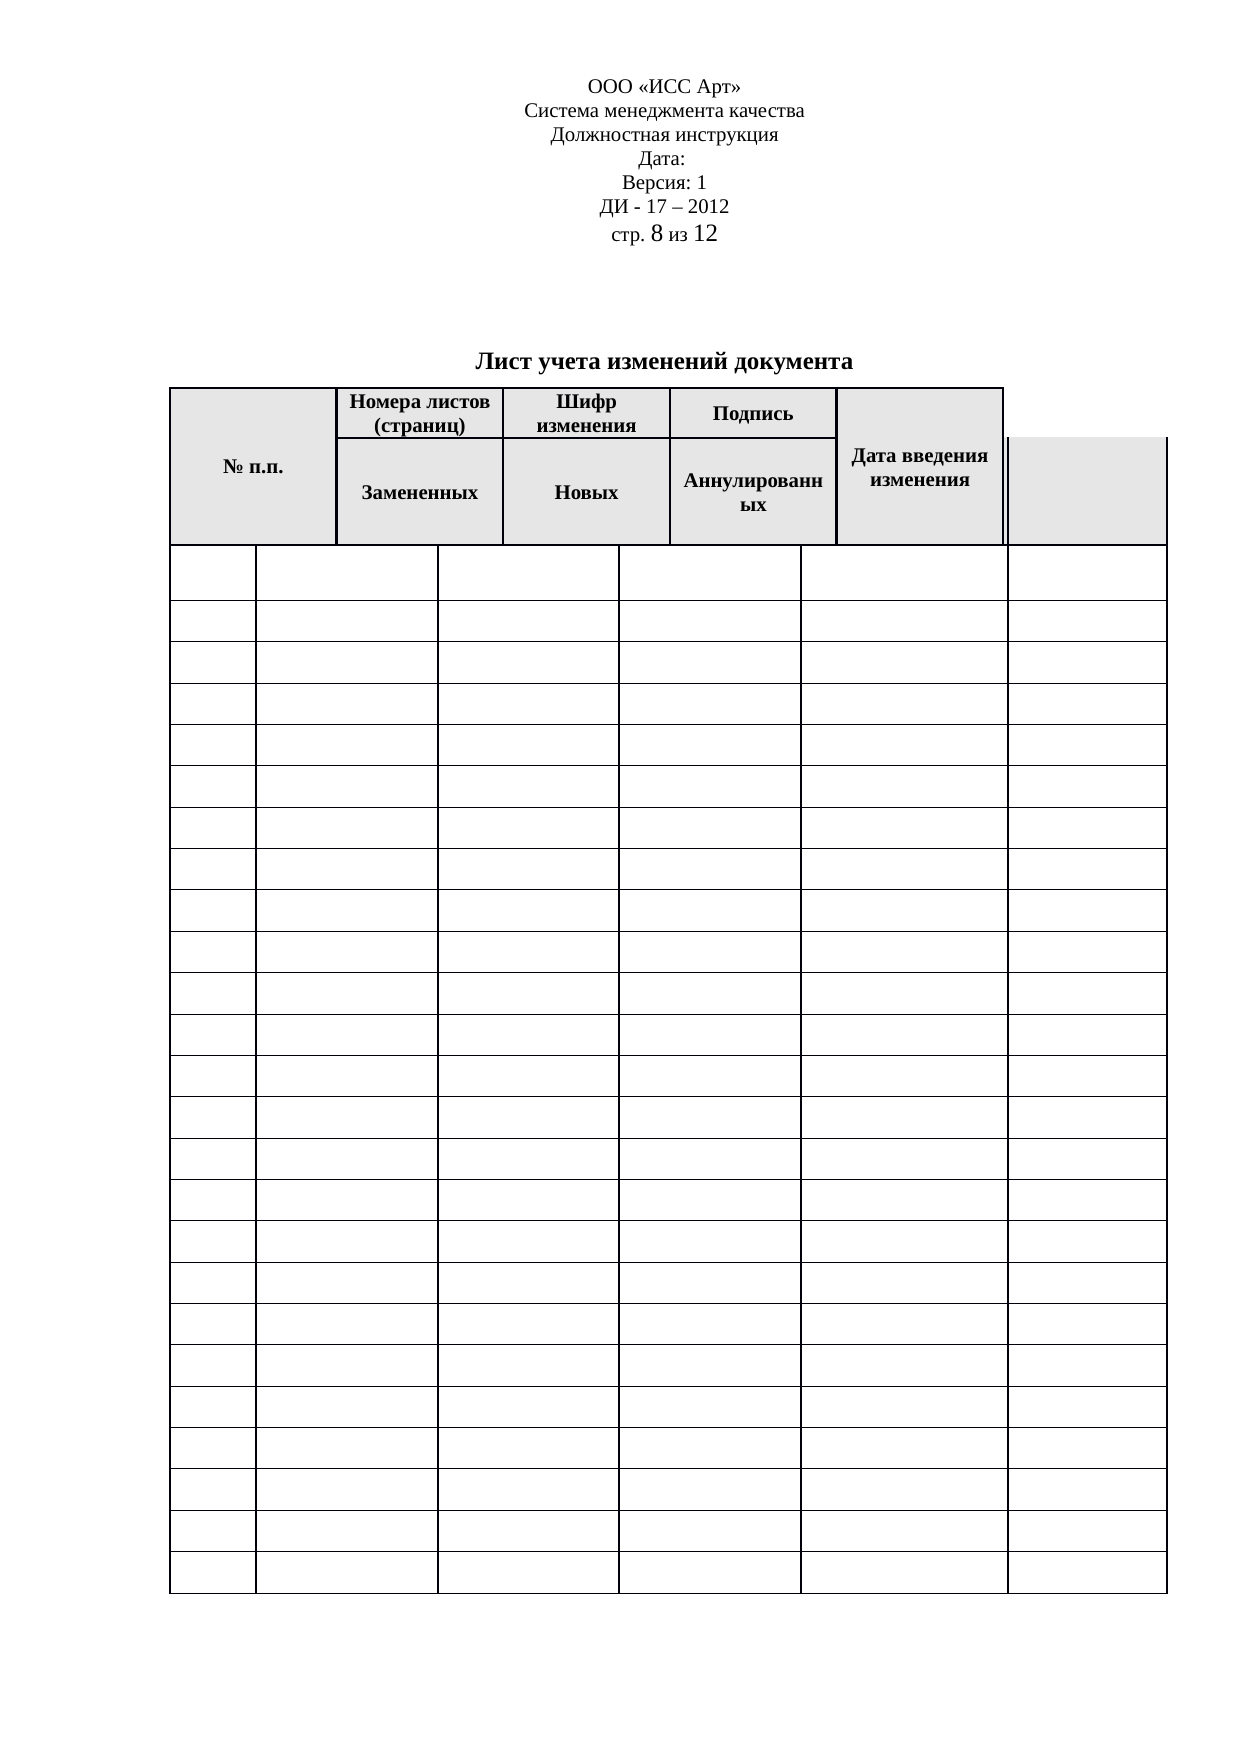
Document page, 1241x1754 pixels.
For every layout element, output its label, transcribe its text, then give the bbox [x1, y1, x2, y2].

table_cell [439, 1345, 618, 1386]
table_cell [620, 1139, 800, 1179]
table_cell [1009, 1387, 1166, 1427]
table_cell [620, 601, 800, 641]
table_cell [1009, 1221, 1166, 1262]
table_cell [439, 725, 618, 765]
table_cell [257, 1387, 437, 1427]
table_cell [171, 1511, 255, 1551]
table_cell [620, 766, 800, 807]
table_cell [439, 1552, 618, 1592]
table_cell [171, 1180, 255, 1220]
table_cell [257, 546, 437, 600]
table_cell [257, 684, 437, 724]
table_cell [171, 642, 255, 683]
table_cell [1009, 1428, 1166, 1468]
table_cell [802, 684, 1007, 724]
table_cell [802, 766, 1007, 807]
table_cell [1009, 1263, 1166, 1303]
table_cell [620, 973, 800, 1013]
table_cell [257, 642, 437, 683]
table_cell [620, 1552, 800, 1592]
table_header Номера листов (страниц) [338, 389, 502, 437]
table_cell [257, 1428, 437, 1468]
table_cell [620, 1056, 800, 1096]
table_cell [620, 1015, 800, 1055]
table_cell [620, 1345, 800, 1386]
table_cell [802, 1221, 1007, 1262]
table_cell [620, 1511, 800, 1551]
table_cell [171, 766, 255, 807]
table_cell Новых [504, 439, 669, 544]
table_cell [802, 1097, 1007, 1137]
table_cell [802, 546, 1007, 600]
table_cell [257, 1056, 437, 1096]
table_cell [171, 849, 255, 889]
table_cell [802, 1015, 1007, 1055]
table_cell [257, 1511, 437, 1551]
table_cell [439, 1263, 618, 1303]
table_cell [171, 808, 255, 848]
table_cell [439, 890, 618, 931]
table_cell [1009, 1304, 1166, 1344]
table_cell [171, 1097, 255, 1137]
table_cell [171, 1015, 255, 1055]
table_cell [439, 1304, 618, 1344]
table_cell [171, 1552, 255, 1592]
table_cell [171, 1056, 255, 1096]
table_cell [439, 973, 618, 1013]
table_cell [171, 1428, 255, 1468]
table_cell [171, 725, 255, 765]
table_header № п.п. [171, 389, 335, 544]
table_cell [257, 932, 437, 972]
table_cell [257, 1304, 437, 1344]
table_cell [171, 1387, 255, 1427]
table_cell [1009, 1180, 1166, 1220]
table_cell [802, 1469, 1007, 1510]
table_cell [439, 1221, 618, 1262]
table_cell [620, 546, 800, 600]
table_cell [620, 1263, 800, 1303]
table_cell [1009, 642, 1166, 683]
table_cell [802, 642, 1007, 683]
table_header Дата введения изменения [838, 389, 1002, 544]
table_cell [439, 1469, 618, 1510]
table_cell Аннулированных [671, 439, 835, 544]
table_cell [802, 1428, 1007, 1468]
table_cell [620, 808, 800, 848]
table_cell [620, 932, 800, 972]
table_cell [257, 1015, 437, 1055]
table_cell [802, 1056, 1007, 1096]
table_cell [620, 725, 800, 765]
table_cell [439, 1428, 618, 1468]
table_cell [620, 849, 800, 889]
table_cell [257, 1097, 437, 1137]
table_cell [439, 766, 618, 807]
table_cell [1009, 488, 1166, 544]
table_cell [802, 725, 1007, 765]
table_cell [1009, 1056, 1166, 1096]
table_cell [171, 546, 255, 600]
table_cell [802, 601, 1007, 641]
table_cell [802, 1511, 1007, 1551]
table_cell [802, 973, 1007, 1013]
table_cell [257, 601, 437, 641]
table_cell [1009, 684, 1166, 724]
table_cell [439, 1511, 618, 1551]
table_cell [1009, 1511, 1166, 1551]
table_cell [257, 1180, 437, 1220]
table_cell [620, 684, 800, 724]
table_cell [257, 766, 437, 807]
table_cell [620, 1469, 800, 1510]
table_cell [1009, 1139, 1166, 1179]
table_cell [439, 642, 618, 683]
table_cell [439, 1139, 618, 1179]
text Лист учета изменений документа [177, 346, 1152, 374]
table_header Шифр изменения [504, 389, 669, 437]
table_cell [1009, 437, 1166, 488]
table_cell [620, 642, 800, 683]
table_cell [439, 1015, 618, 1055]
table_cell [171, 1139, 255, 1179]
table_cell [439, 1387, 618, 1427]
table_cell [802, 849, 1007, 889]
table_cell [1009, 1345, 1166, 1386]
table_cell [257, 1263, 437, 1303]
table_cell [802, 932, 1007, 972]
table_cell [802, 1304, 1007, 1344]
table_cell [439, 808, 618, 848]
table_cell [1009, 973, 1166, 1013]
table_cell [257, 849, 437, 889]
table_cell [1009, 1097, 1166, 1137]
table_cell [620, 1180, 800, 1220]
table_cell [620, 1097, 800, 1137]
table_cell [439, 546, 618, 600]
table_cell [1009, 725, 1166, 765]
table_cell [620, 1428, 800, 1468]
table_cell [802, 1345, 1007, 1386]
table_header Подпись [671, 389, 835, 437]
table_cell [257, 808, 437, 848]
table_cell [620, 1221, 800, 1262]
table_cell [802, 890, 1007, 931]
table_cell [171, 932, 255, 972]
table_cell [439, 601, 618, 641]
table_cell [439, 684, 618, 724]
table_cell [620, 890, 800, 931]
table_cell [171, 973, 255, 1013]
table_cell [257, 725, 437, 765]
table_cell [171, 890, 255, 931]
table_cell [439, 1056, 618, 1096]
table_cell [171, 1304, 255, 1344]
table_cell [257, 1469, 437, 1510]
table_cell [620, 1387, 800, 1427]
table_cell [1009, 849, 1166, 889]
table_cell [171, 601, 255, 641]
table_cell [257, 1345, 437, 1386]
table_cell [1009, 546, 1166, 600]
table_cell [1009, 766, 1166, 807]
table_cell Замененных [338, 439, 502, 544]
table_cell [802, 1139, 1007, 1179]
table_cell [1009, 1469, 1166, 1510]
table_cell [1009, 601, 1166, 641]
table_cell [257, 1552, 437, 1592]
table_cell [439, 849, 618, 889]
table_cell [171, 684, 255, 724]
table_cell [620, 1304, 800, 1344]
table_cell [257, 890, 437, 931]
table_cell [802, 808, 1007, 848]
table_cell [1009, 1015, 1166, 1055]
table_cell [171, 1221, 255, 1262]
table_cell [802, 1552, 1007, 1592]
table_cell [1009, 890, 1166, 931]
table_cell [1009, 808, 1166, 848]
table_cell [257, 1139, 437, 1179]
table_cell [802, 1387, 1007, 1427]
table_cell [171, 1263, 255, 1303]
table_cell [1009, 1552, 1166, 1592]
table_cell [257, 1221, 437, 1262]
table_cell [1009, 932, 1166, 972]
table_cell [439, 1180, 618, 1220]
table_cell [439, 932, 618, 972]
table_cell [802, 1180, 1007, 1220]
table_cell [257, 973, 437, 1013]
table_cell [439, 1097, 618, 1137]
table_cell [171, 1345, 255, 1386]
table_cell [802, 1263, 1007, 1303]
table_cell [171, 1469, 255, 1510]
table_header [1004, 387, 1167, 437]
